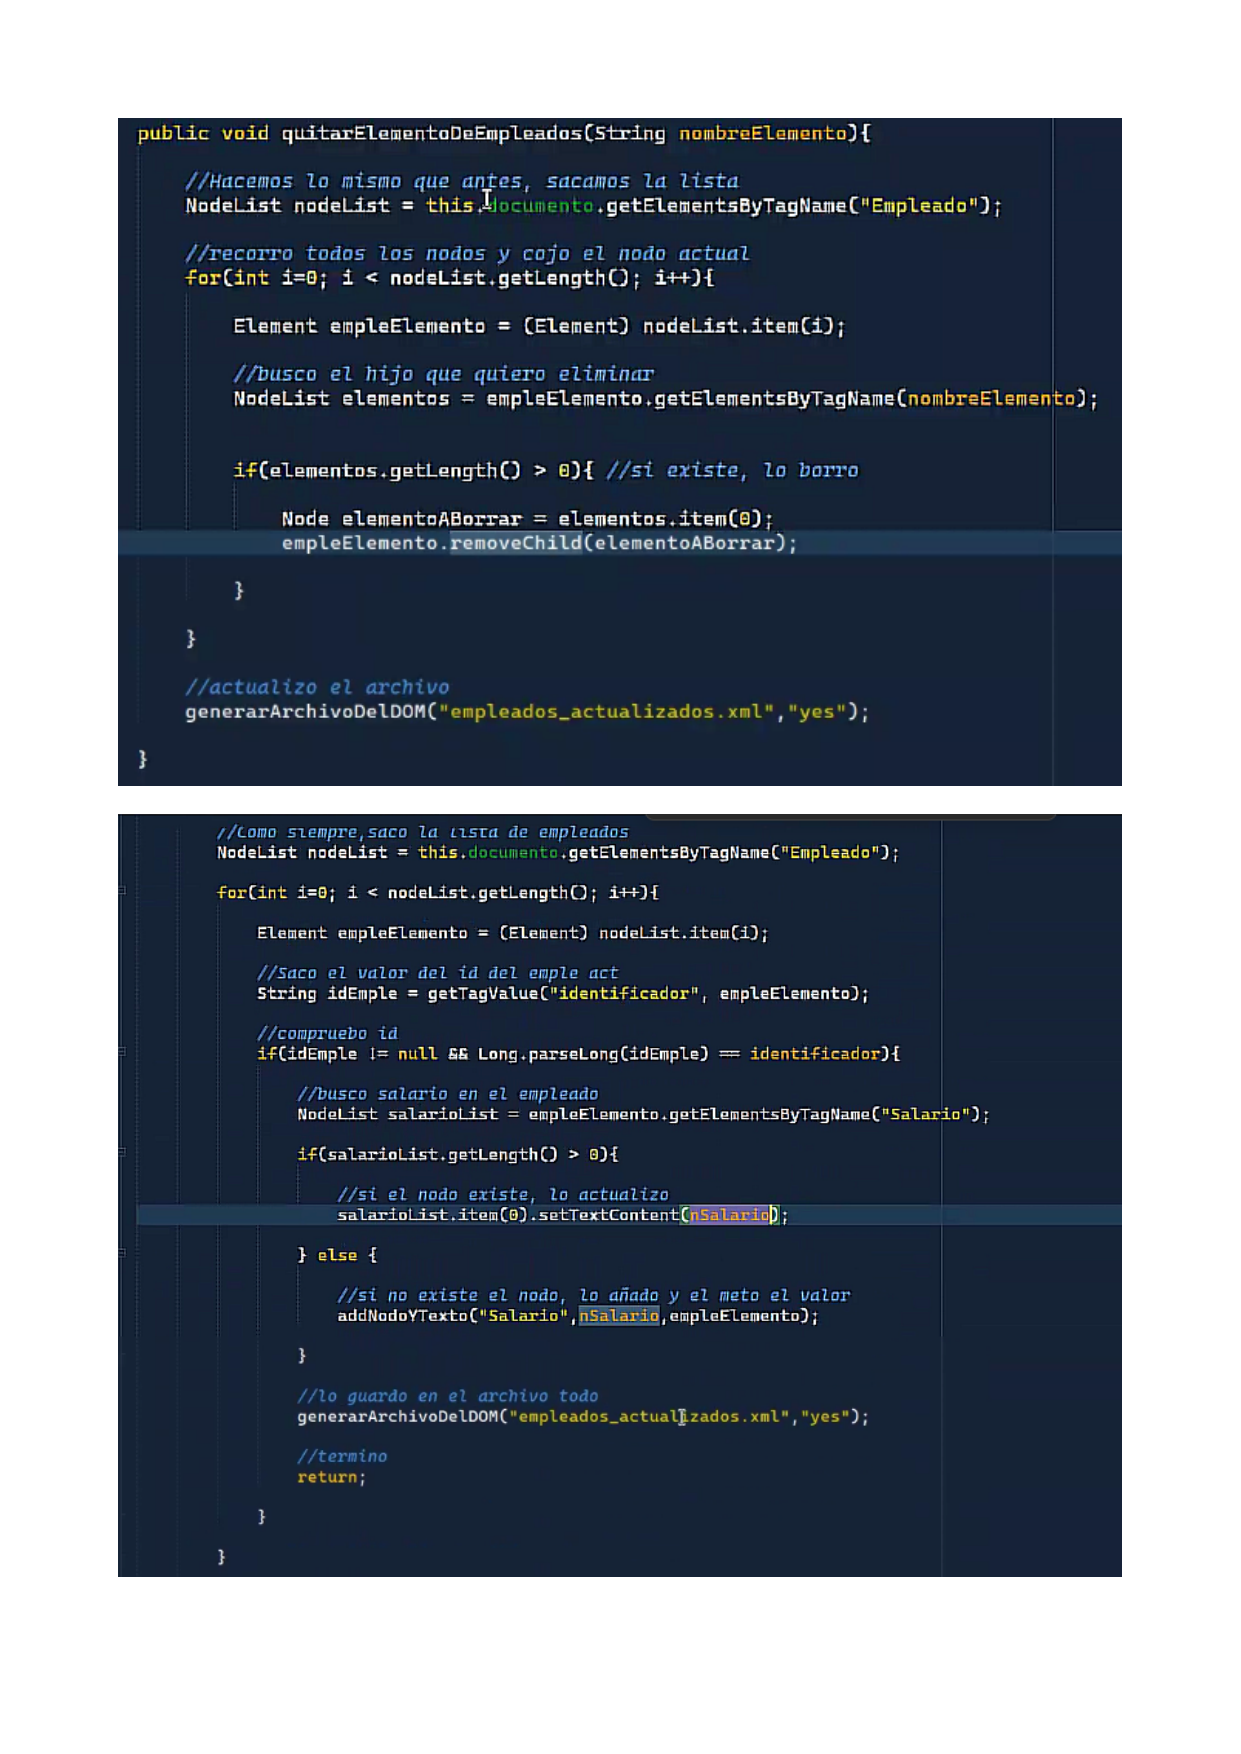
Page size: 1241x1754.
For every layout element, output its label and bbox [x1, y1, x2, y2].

picture [118, 118, 1122, 786]
picture [118, 814, 1122, 1577]
